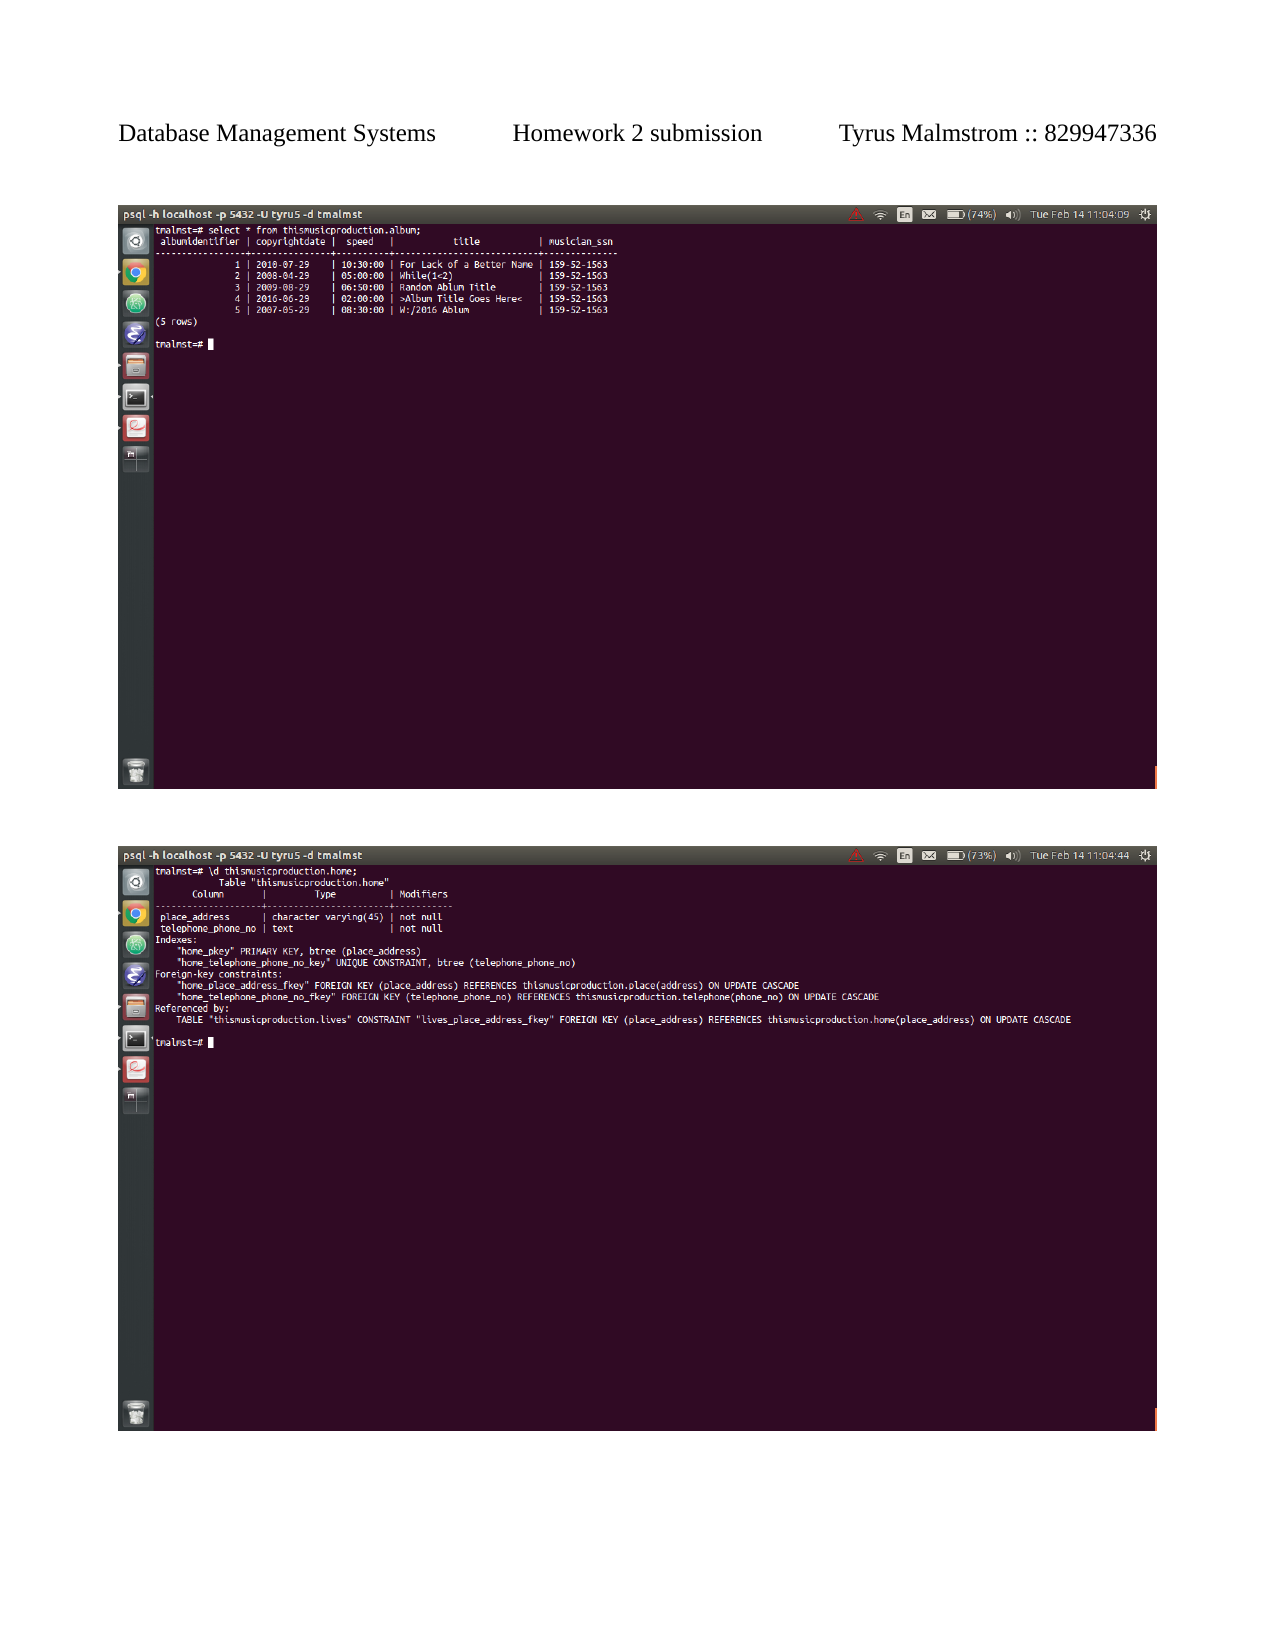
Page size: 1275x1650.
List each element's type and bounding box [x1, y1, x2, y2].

picture [118, 846, 1157, 1431]
picture [118, 205, 1157, 789]
